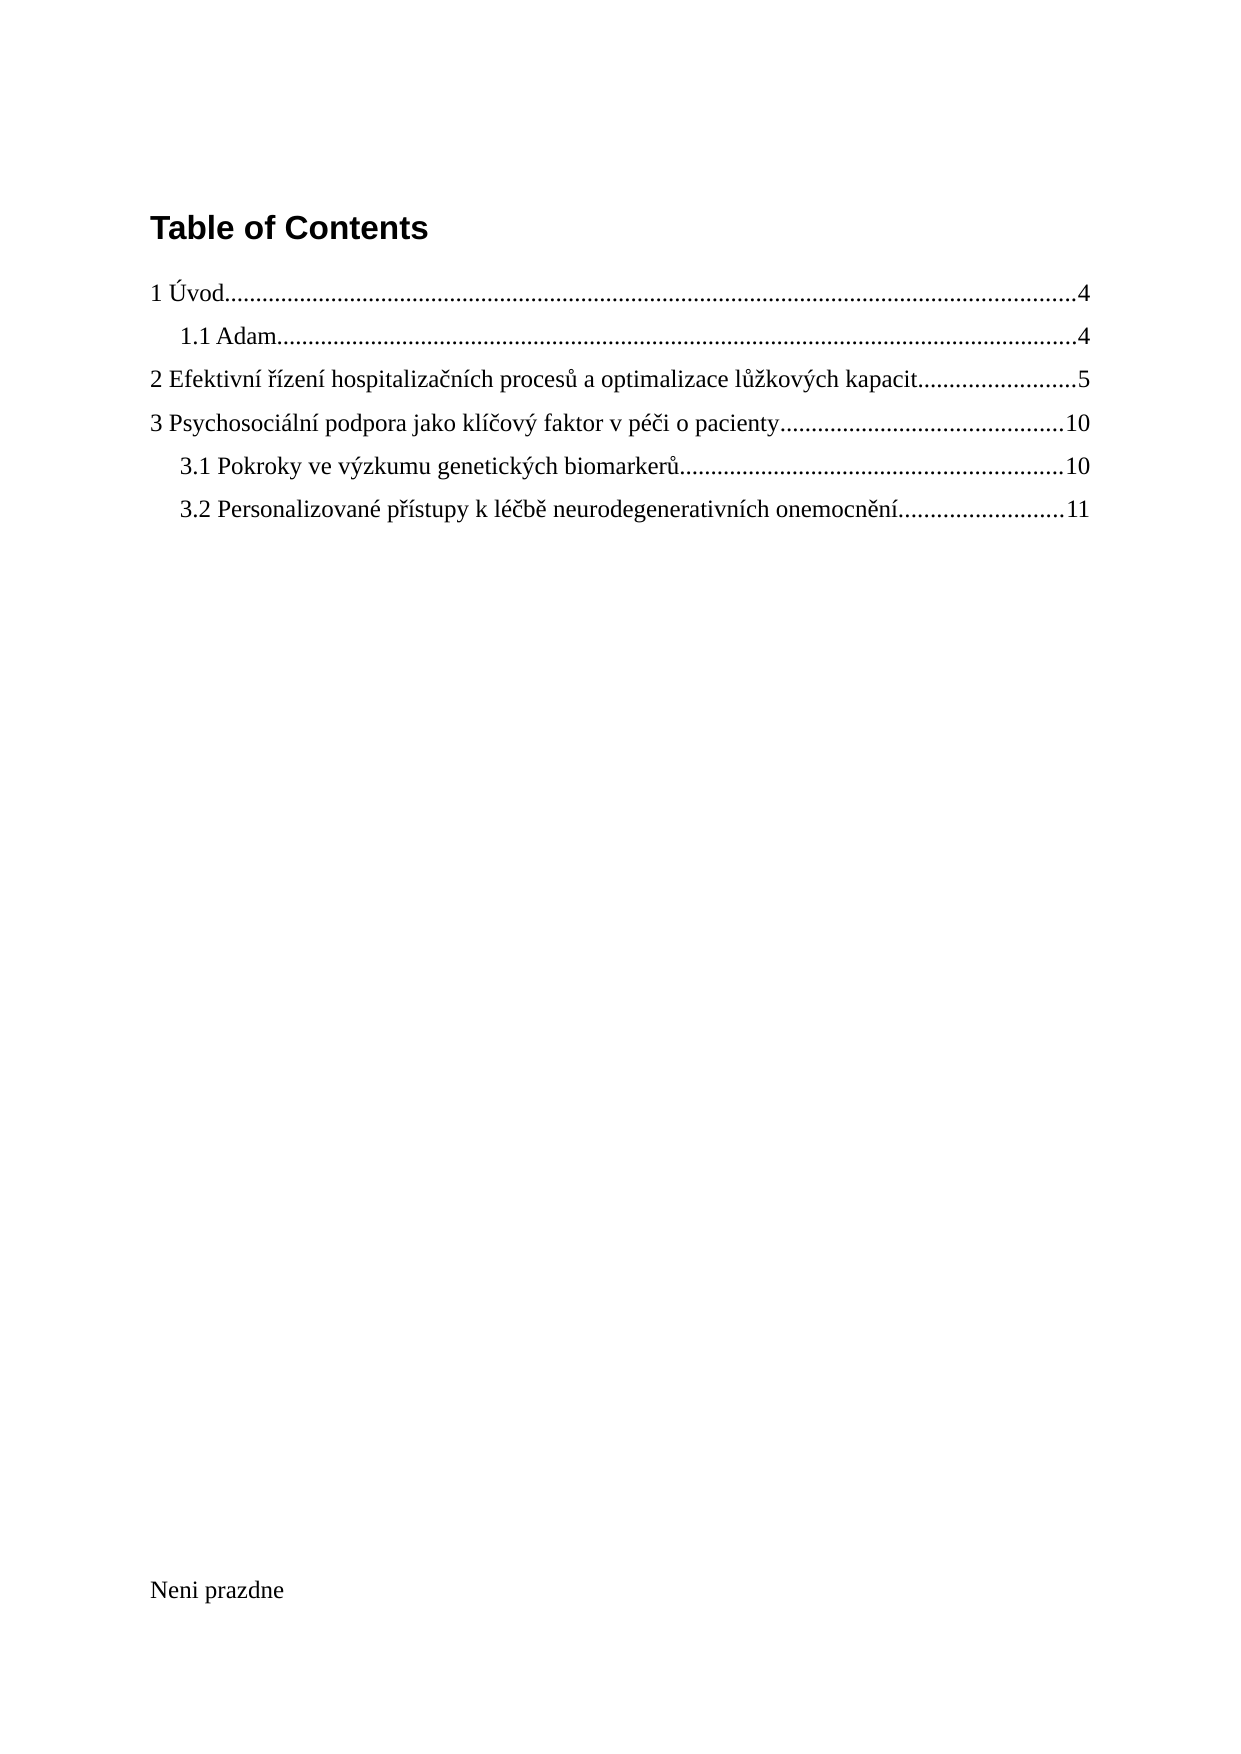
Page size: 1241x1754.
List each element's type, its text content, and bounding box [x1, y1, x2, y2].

text 1 Úvod 4 [150, 278, 1090, 307]
text 3 Psychosociální podpora jako klíčový faktor v péči o pacienty 10 [150, 408, 1090, 436]
text 1.1 Adam 4 [179, 321, 1090, 350]
text 2 Efektivní řízení hospitalizačních procesů a optimalizace lůžkových kapacit 5 [150, 364, 1090, 393]
text 3.2 Personalizované přístupy k léčbě neurodegenerativních onemocnění 11 [179, 494, 1090, 523]
text 3.1 Pokroky ve výzkumu genetických biomarkerů 10 [179, 451, 1090, 479]
subtitle Table of Contents [150, 208, 1090, 247]
